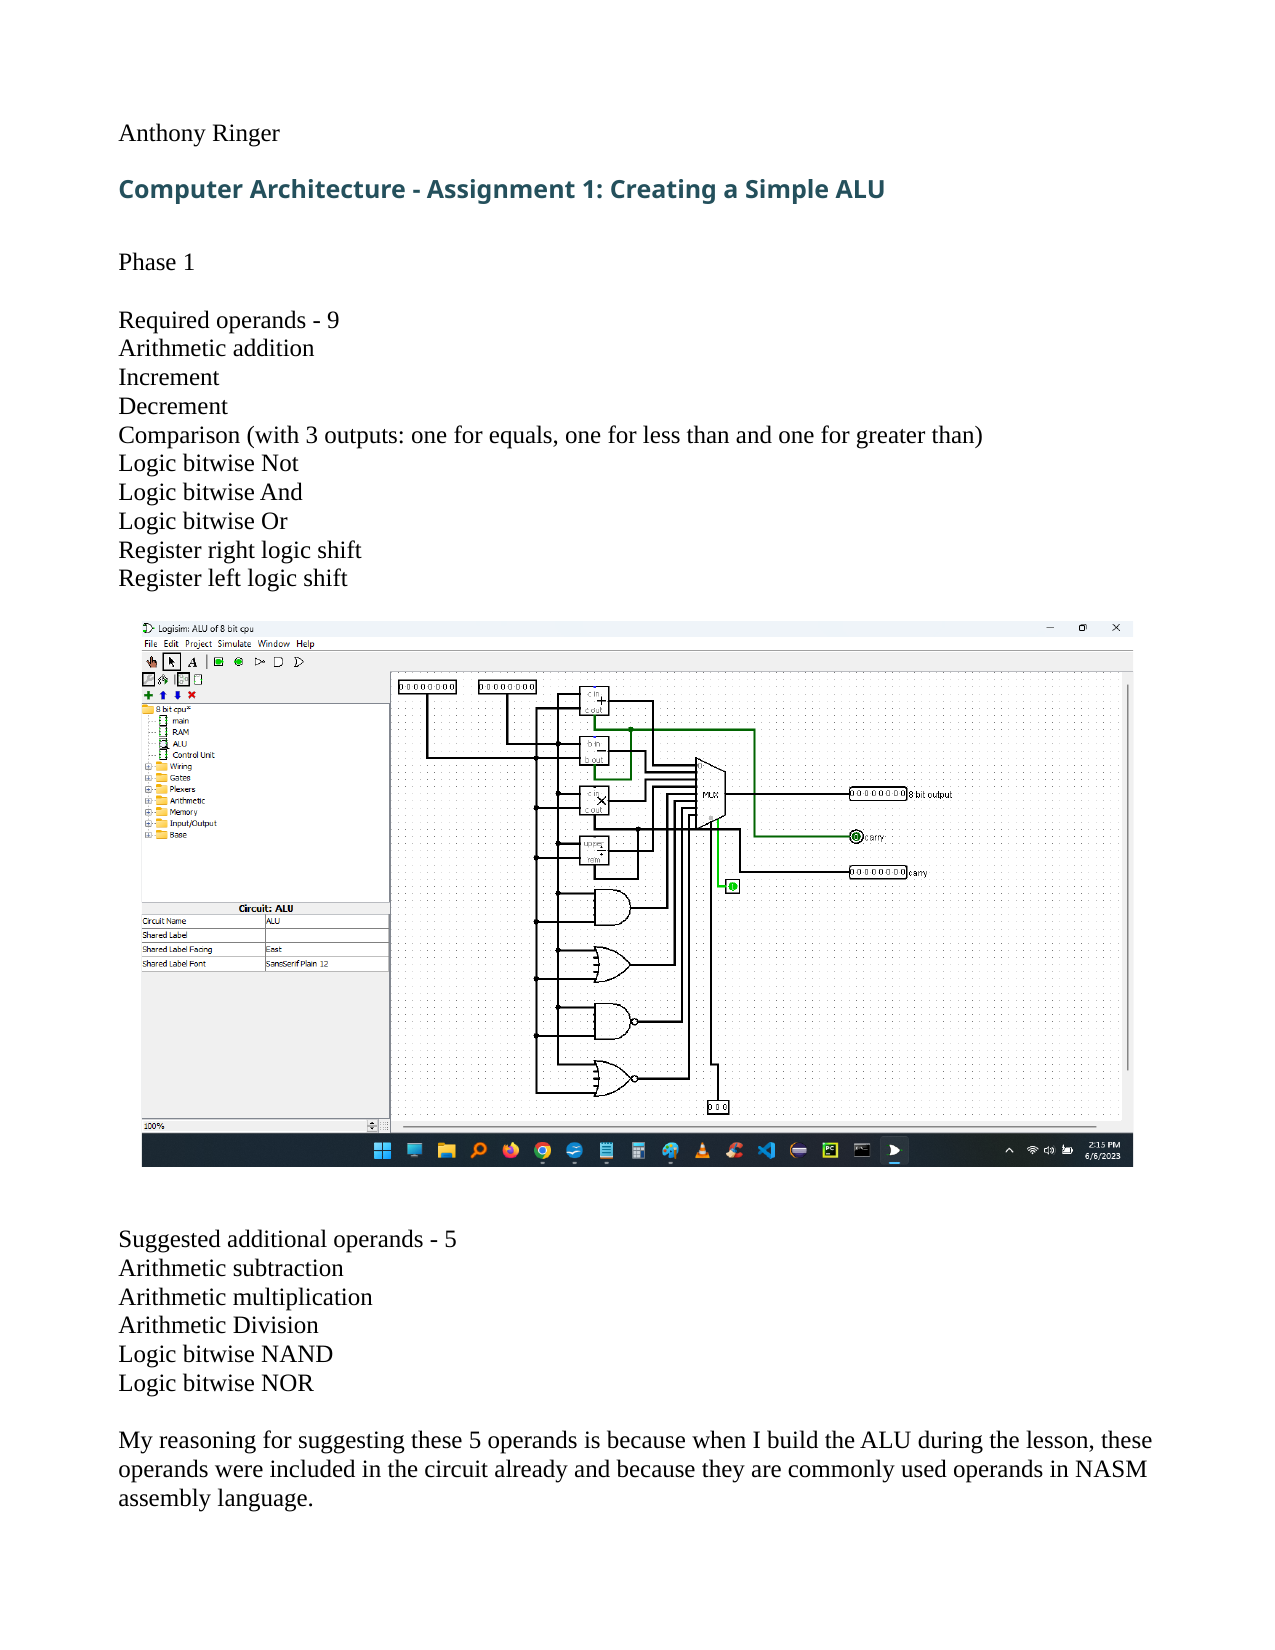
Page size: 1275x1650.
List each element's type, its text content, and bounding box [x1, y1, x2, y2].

text Decrement [118, 391, 1157, 420]
picture [141, 621, 1134, 1167]
text Arithmetic addition [118, 333, 1157, 362]
text Increment [118, 362, 1157, 391]
text Logic bitwise And [118, 477, 1157, 506]
text My reasoning for suggesting these 5 operands is because when I build the ALU during the lesson, these operands were included in the circuit already and because they are commonly used operands in NASM assembly language. [118, 1426, 1157, 1512]
text Anthony Ringer [118, 118, 1157, 147]
subtitle Computer Architecture - Assignment 1: Creating a Simple ALU [118, 172, 1157, 206]
text Suggested additional operands - 5 [118, 1224, 1157, 1253]
text Logic bitwise Not [118, 448, 1157, 477]
text Phase 1 [118, 247, 1157, 276]
text Register right logic shift [118, 535, 1157, 563]
text Arithmetic Division [118, 1311, 1157, 1339]
text Arithmetic multiplication [118, 1282, 1157, 1311]
text Required operands - 9 [118, 305, 1157, 333]
text Logic bitwise NOR [118, 1368, 1157, 1397]
text Arithmetic subtraction [118, 1253, 1157, 1282]
text Logic bitwise Or [118, 506, 1157, 535]
text Register left logic shift [118, 563, 1157, 592]
text Comparison (with 3 outputs: one for equals, one for less than and one for greater than) [118, 420, 1157, 448]
text Logic bitwise NAND [118, 1339, 1157, 1368]
